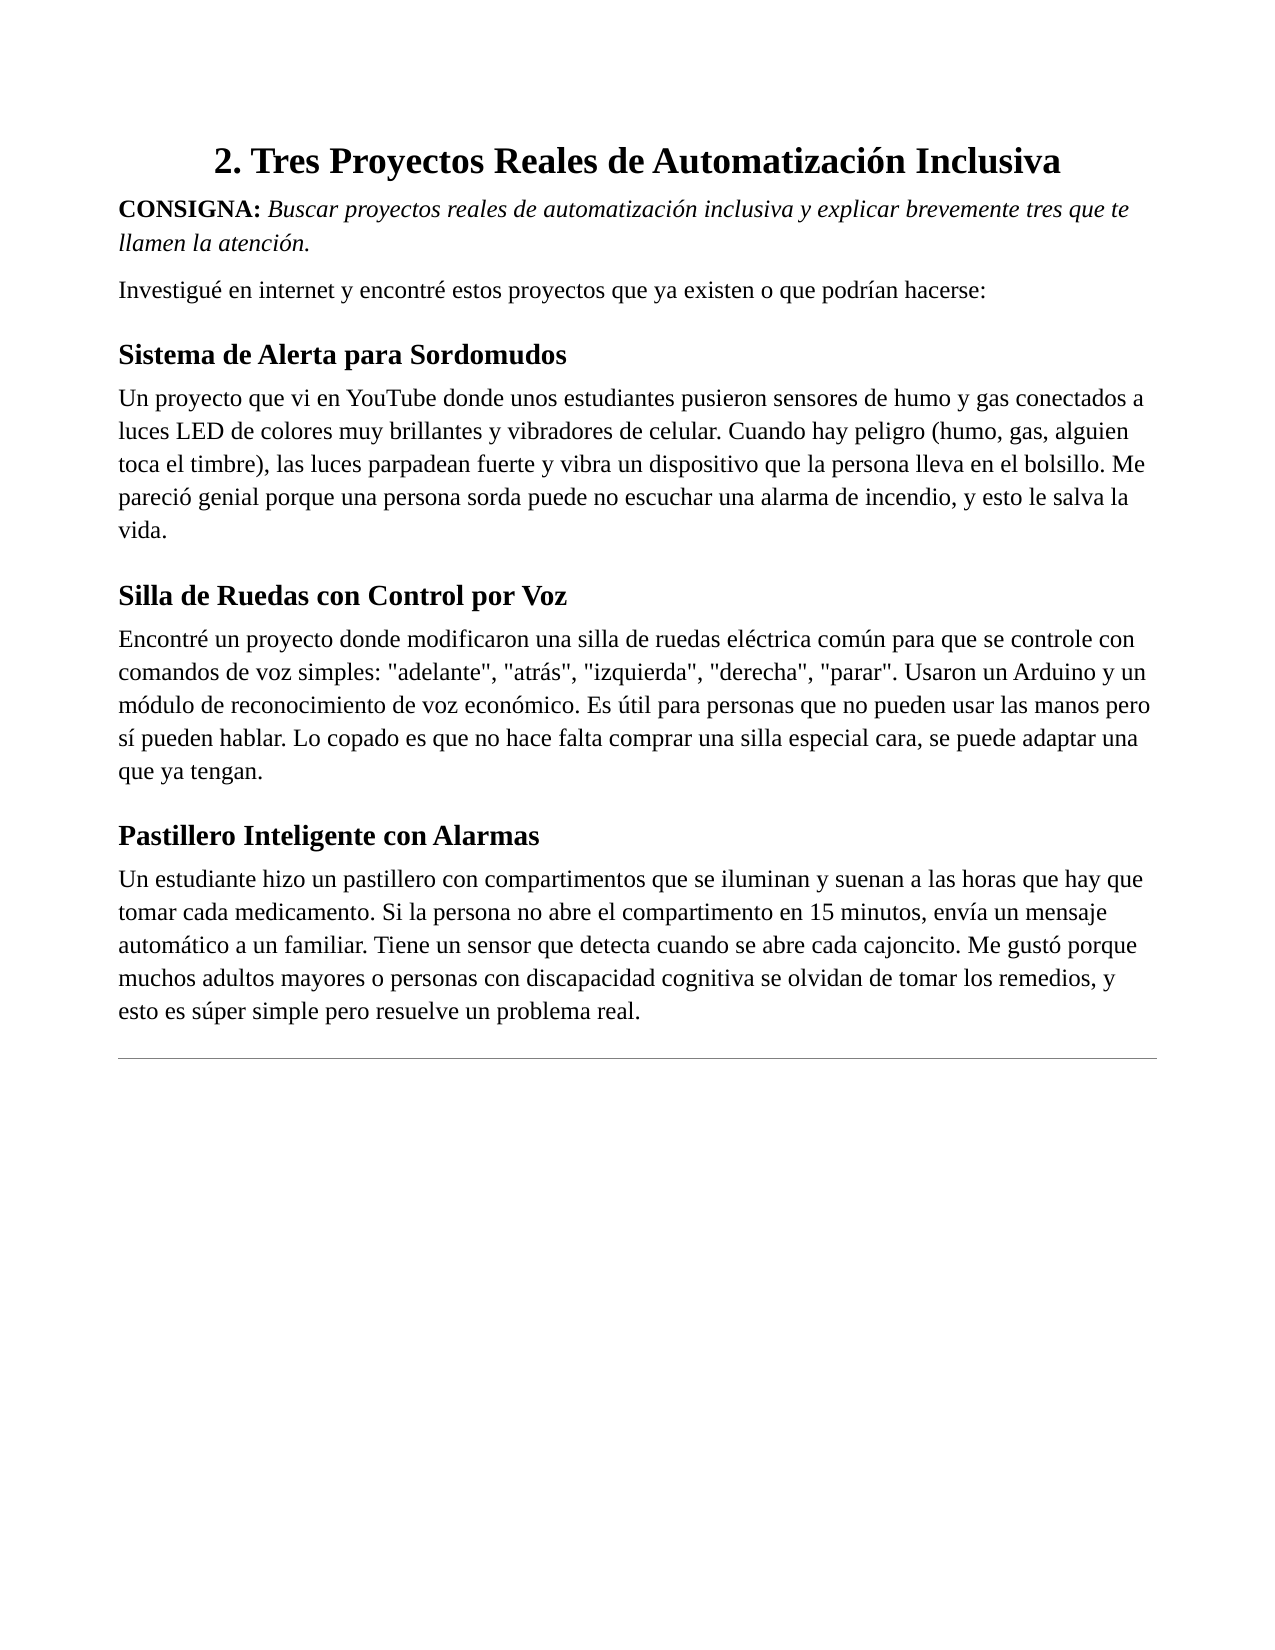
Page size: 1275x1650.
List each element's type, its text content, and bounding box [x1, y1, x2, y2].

text CONSIGNA: Buscar proyectos reales de automatización inclusiva y explicar brevemente tres que te llamen la atención. [118, 194, 1157, 256]
subtitle 2. Tres Proyectos Reales de Automatización Inclusiva [118, 139, 1157, 182]
text Un proyecto que vi en YouTube donde unos estudiantes pusieron sensores de humo y gas conectados a luces LED de colores muy brillantes y vibradores de celular. Cuando hay peligro (humo, gas, alguien toca el timbre), las luces parpadean fuerte y vibra un dispositivo que la persona lleva en el bolsillo. Me pareció genial porque una persona sorda puede no escuchar una alarma de incendio, y esto le salva la vida. [118, 383, 1157, 544]
text Investigué en internet y encontré estos proyectos que ya existen o que podrían hacerse: [118, 275, 1157, 304]
subtitle Pastillero Inteligente con Alarmas [118, 818, 1157, 852]
text Encontré un proyecto donde modificaron una silla de ruedas eléctrica común para que se controle con comandos de voz simples: "adelante", "atrás", "izquierda", "derecha", "parar". Usaron un Arduino y un módulo de reconocimiento de voz económico. Es útil para personas que no pueden usar las manos pero sí pueden hablar. Lo copado es que no hace falta comprar una silla especial cara, se puede adaptar una que ya tengan. [118, 624, 1157, 784]
text Un estudiante hizo un pastillero con compartimentos que se iluminan y suenan a las horas que hay que tomar cada medicamento. Si la persona no abre el compartimento en 15 minutos, envía un mensaje automático a un familiar. Tiene un sensor que detecta cuando se abre cada cajoncito. Me gustó porque muchos adultos mayores o personas con discapacidad cognitiva se olvidan de tomar los remedios, y esto es súper simple pero resuelve un problema real. [118, 864, 1157, 1025]
subtitle Sistema de Alerta para Sordomudos [118, 337, 1157, 371]
subtitle Silla de Ruedas con Control por Voz [118, 578, 1157, 611]
